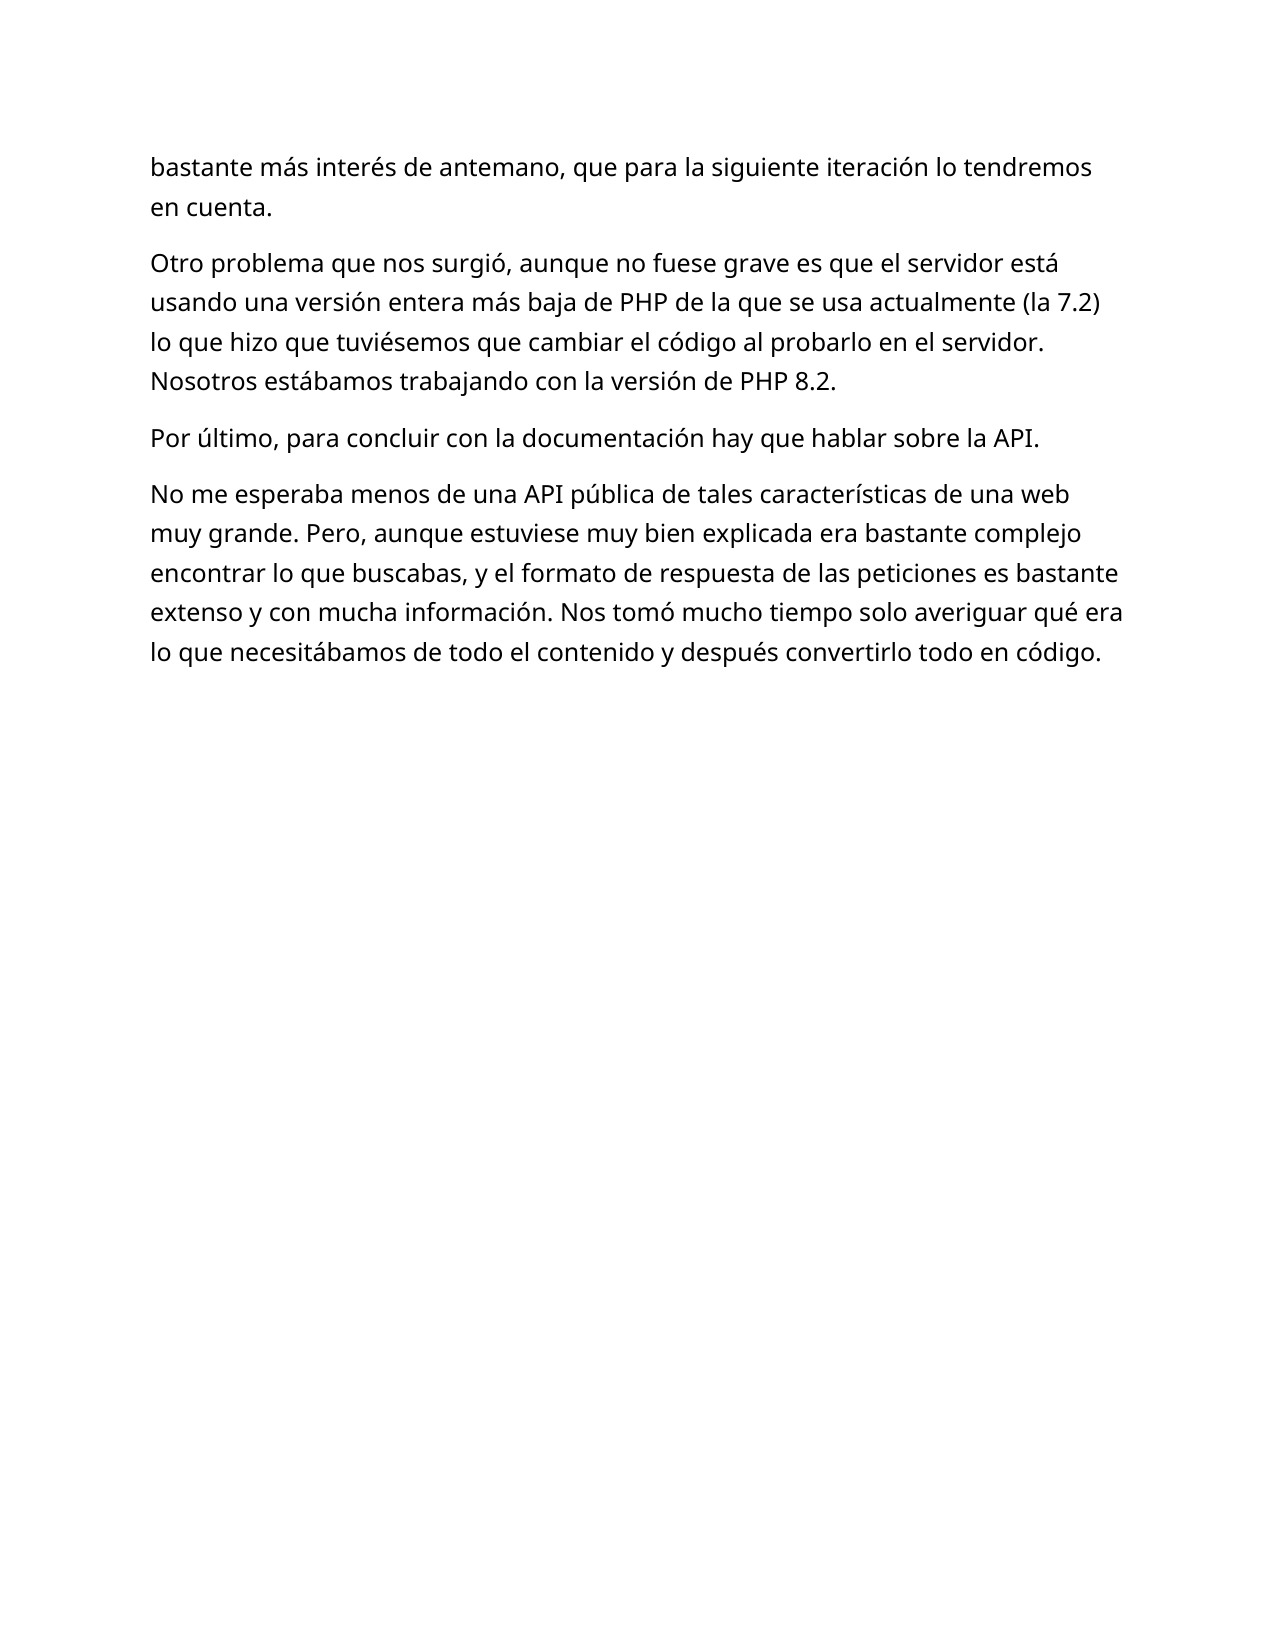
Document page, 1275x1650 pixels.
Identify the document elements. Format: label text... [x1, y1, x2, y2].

text Otro problema que nos surgió, aunque no fuese grave es que el servidor está usando una versión entera más baja de PHP de la que se usa actualmente (la 7.2) lo que hizo que tuviésemos que cambiar el código al probarlo en el servidor. Nosotros estábamos trabajando con la versión de PHP 8.2. [150, 246, 1125, 398]
text Por último, para concluir con la documentación hay que hablar sobre la API. [150, 420, 1125, 454]
text bastante más interés de antemano, que para la siguiente iteración lo tendremos en cuenta. [150, 150, 1125, 223]
text No me esperaba menos de una API pública de tales características de una web muy grande. Pero, aunque estuviese muy bien explicada era bastante complejo encontrar lo que buscabas, y el formato de respuesta de las peticiones es bastante extenso y con mucha información. Nos tomó mucho tiempo solo averiguar qué era lo que necesitábamos de todo el contenido y después convertirlo todo en código. [150, 476, 1125, 668]
